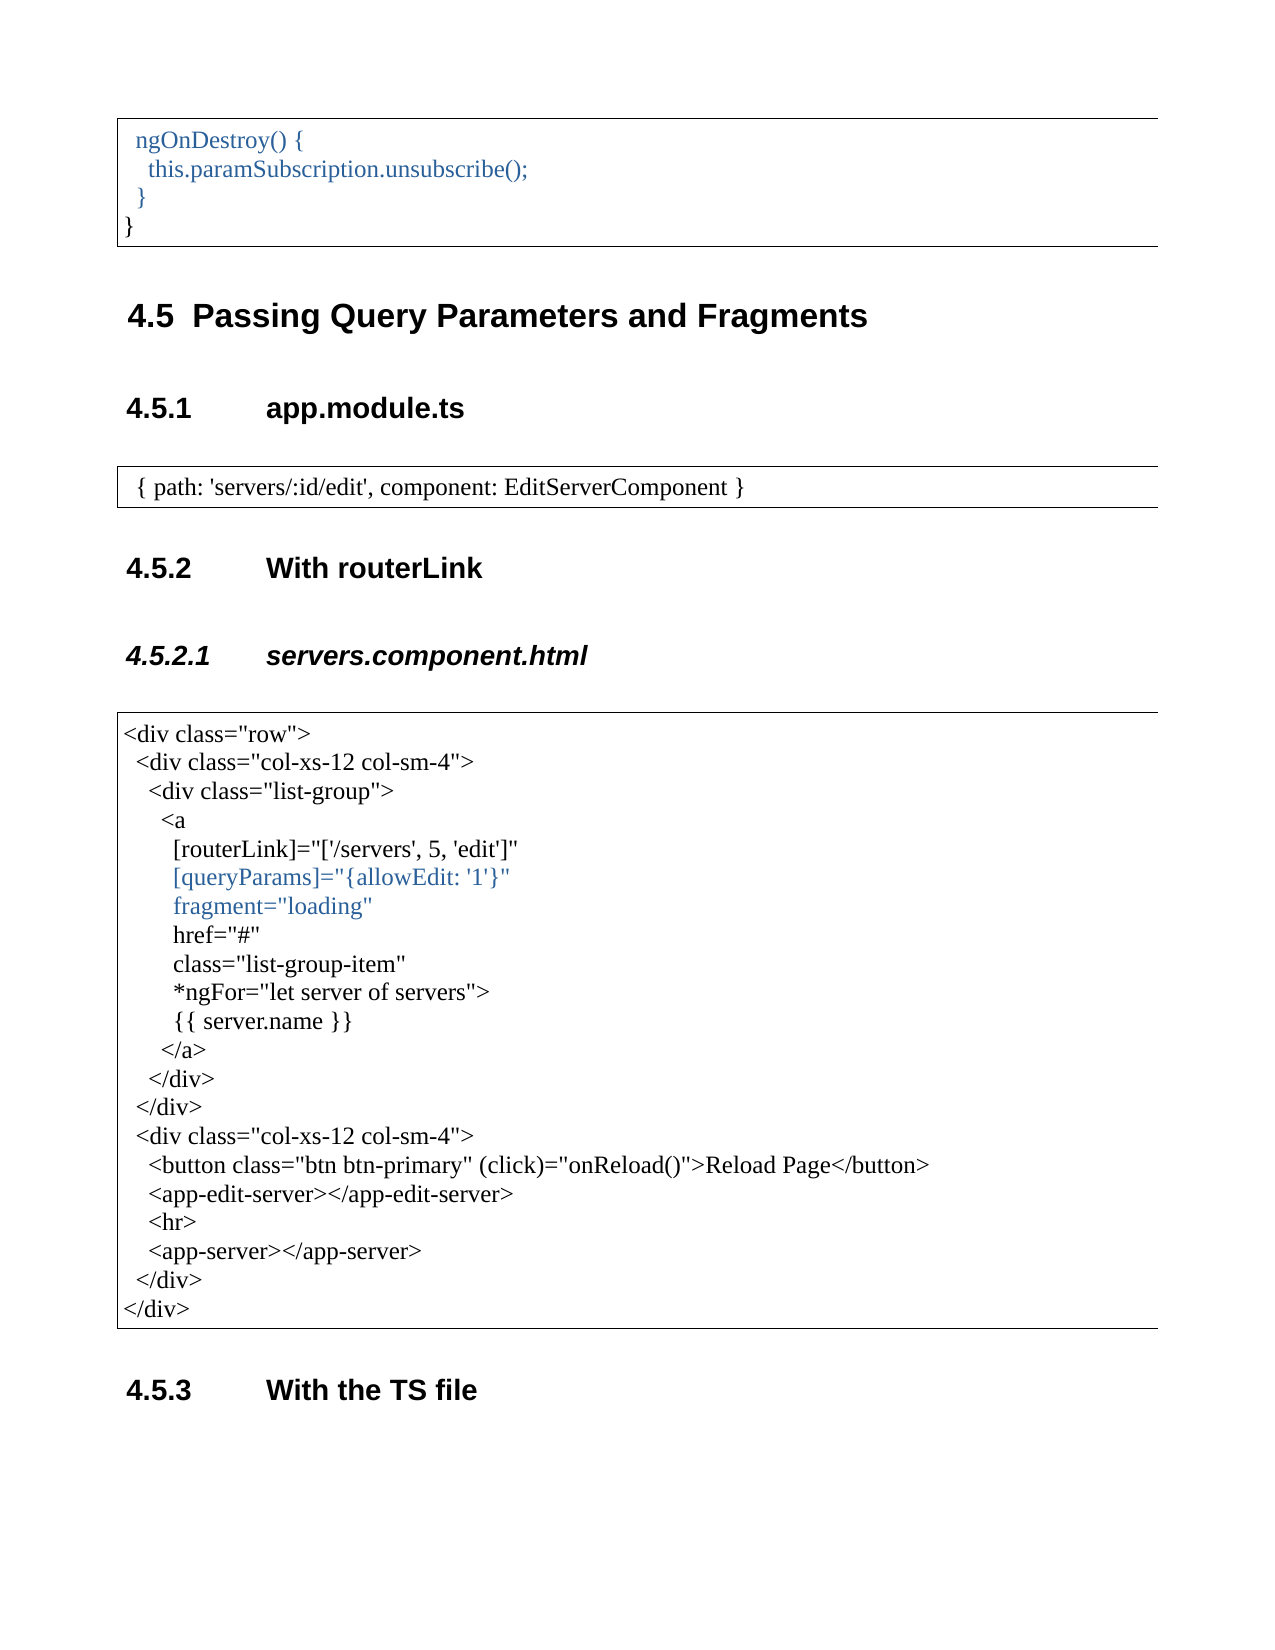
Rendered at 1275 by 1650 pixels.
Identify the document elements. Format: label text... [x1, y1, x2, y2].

table_header { path: 'servers/:id/edit', component: EditServerComponent } [118, 467, 1158, 507]
subtitle With routerLink [118, 551, 1157, 585]
table_header <div class="row"> <div class="col-xs-12 col-sm-4"> <div class="list-group"> <a [routerLink]="['/servers', 5, 'edit']" [queryParams]="{allowEdit: '1'}" fragment="loading" href="#" class="list-group-item" *ngFor="let server of servers"> {{ server.name }} </a> </div> </div> <div class="col-xs-12 col-sm-4"> <button class="btn btn-primary" (click)="onReload()">Reload Page</button> <app-edit-server></app-edit-server> <hr> <app-server></app-server> </div> </div> [118, 713, 1158, 1328]
subtitle Passing Query Parameters and Fragments [118, 296, 1157, 335]
subtitle With the TS file [118, 1373, 1157, 1406]
subtitle servers.component.html [118, 639, 1157, 671]
table_header ngOnDestroy() { this.paramSubscription.unsubscribe(); } } [118, 119, 1158, 246]
subtitle app.module.ts [118, 391, 1157, 424]
